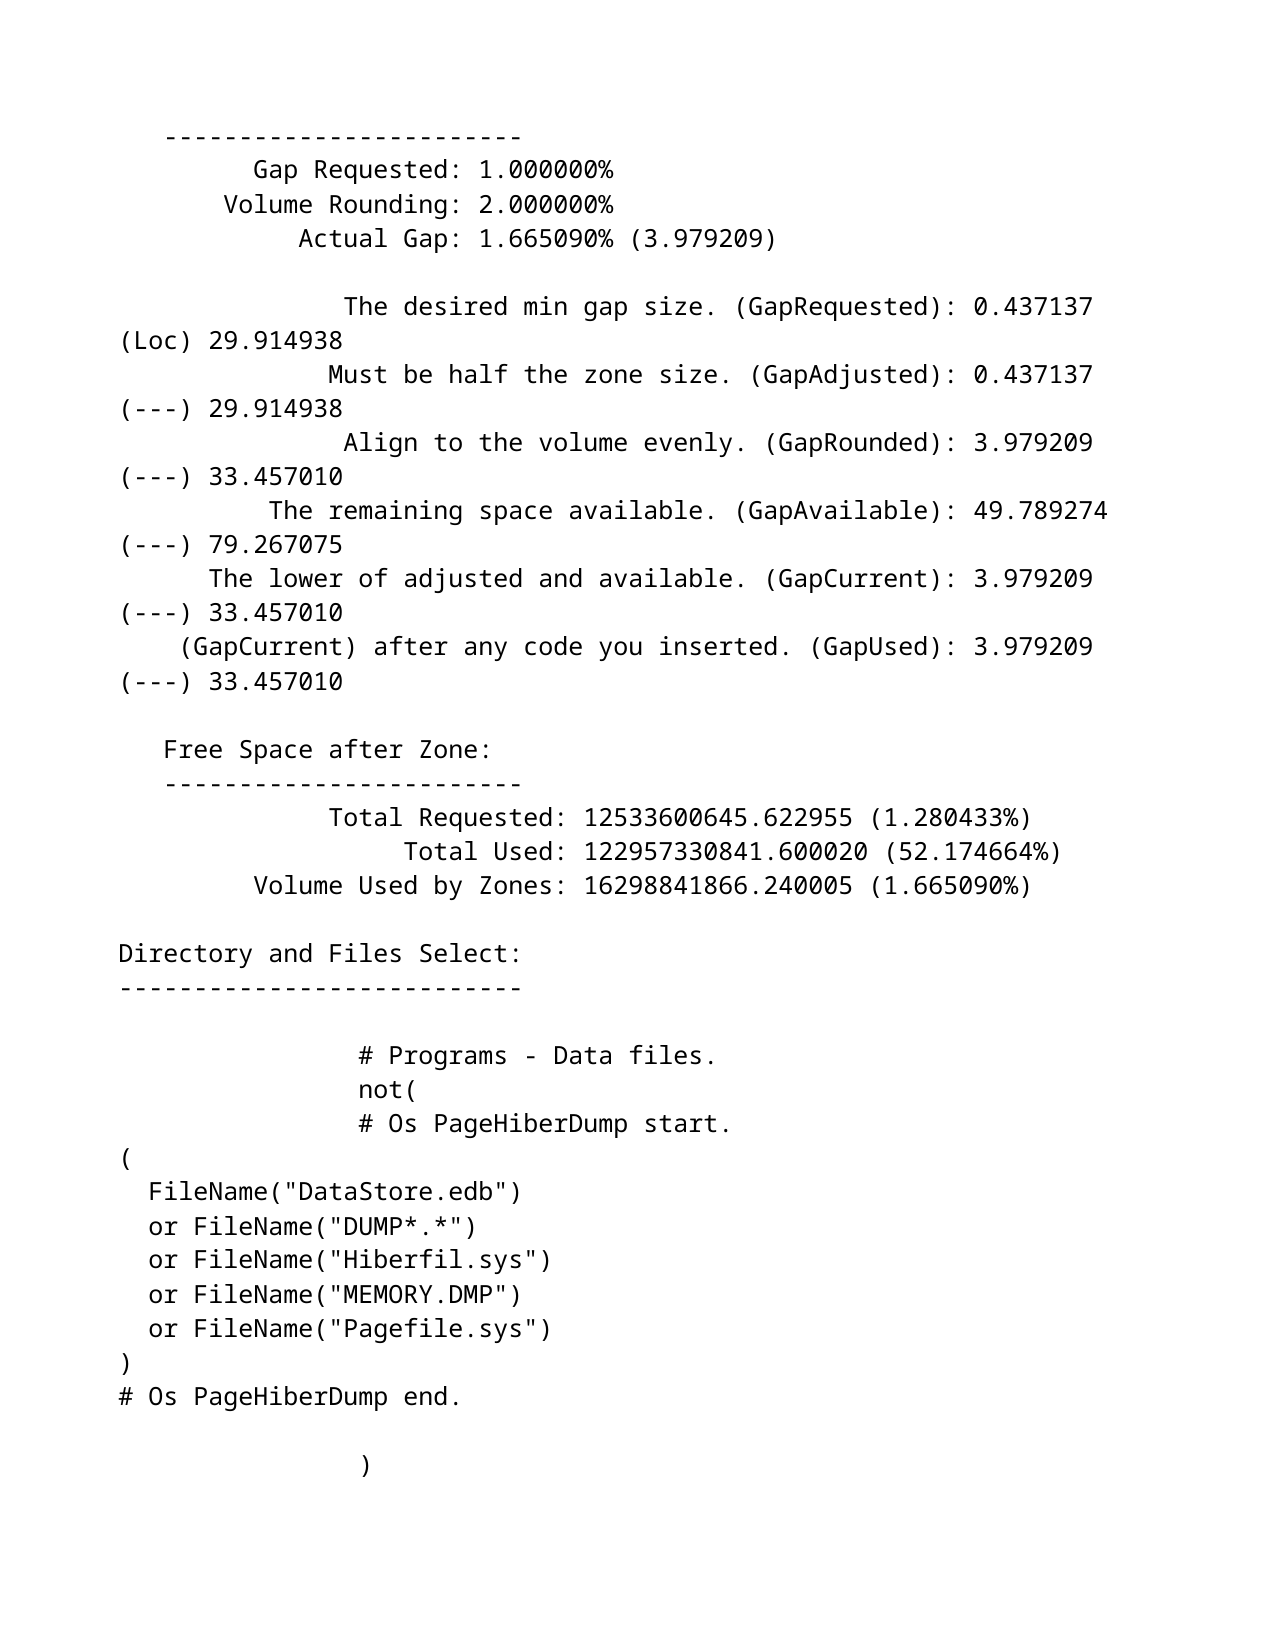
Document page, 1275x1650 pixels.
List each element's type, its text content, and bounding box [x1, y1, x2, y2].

text ------------------------ [118, 765, 1157, 799]
text or FileName("MEMORY.DMP") [118, 1276, 1157, 1310]
text or FileName("Hiberfil.sys") [118, 1242, 1157, 1276]
text The lower of adjusted and available. (GapCurrent): 3.979209 (---) 33.457010 [118, 561, 1157, 629]
text not( [118, 1072, 1157, 1106]
text ------------------------ [118, 118, 1157, 152]
text ) [118, 1344, 1157, 1378]
text Free Space after Zone: [118, 731, 1157, 765]
text Actual Gap: 1.665090% (3.979209) [118, 220, 1157, 254]
text ( [118, 1140, 1157, 1174]
text (GapCurrent) after any code you inserted. (GapUsed): 3.979209 (---) 33.457010 [118, 629, 1157, 697]
text FileName("DataStore.edb") [118, 1174, 1157, 1208]
text # Programs - Data files. [118, 1038, 1157, 1072]
text # Os PageHiberDump start. [118, 1106, 1157, 1140]
text Gap Requested: 1.000000% [118, 152, 1157, 186]
text Directory and Files Select: [118, 936, 1157, 970]
text or FileName("DUMP*.*") [118, 1208, 1157, 1242]
text or FileName("Pagefile.sys") [118, 1310, 1157, 1344]
text Volume Used by Zones: 16298841866.240005 (1.665090%) [118, 867, 1157, 902]
text --------------------------- [118, 970, 1157, 1004]
text ) [118, 1447, 1157, 1481]
text Volume Rounding: 2.000000% [118, 186, 1157, 220]
text Total Requested: 12533600645.622955 (1.280433%) [118, 799, 1157, 833]
text The desired min gap size. (GapRequested): 0.437137 (Loc) 29.914938 [118, 288, 1157, 357]
text Must be half the zone size. (GapAdjusted): 0.437137 (---) 29.914938 [118, 357, 1157, 425]
text Total Used: 122957330841.600020 (52.174664%) [118, 833, 1157, 867]
text The remaining space available. (GapAvailable): 49.789274 (---) 79.267075 [118, 493, 1157, 561]
text Align to the volume evenly. (GapRounded): 3.979209 (---) 33.457010 [118, 425, 1157, 493]
text # Os PageHiberDump end. [118, 1378, 1157, 1412]
